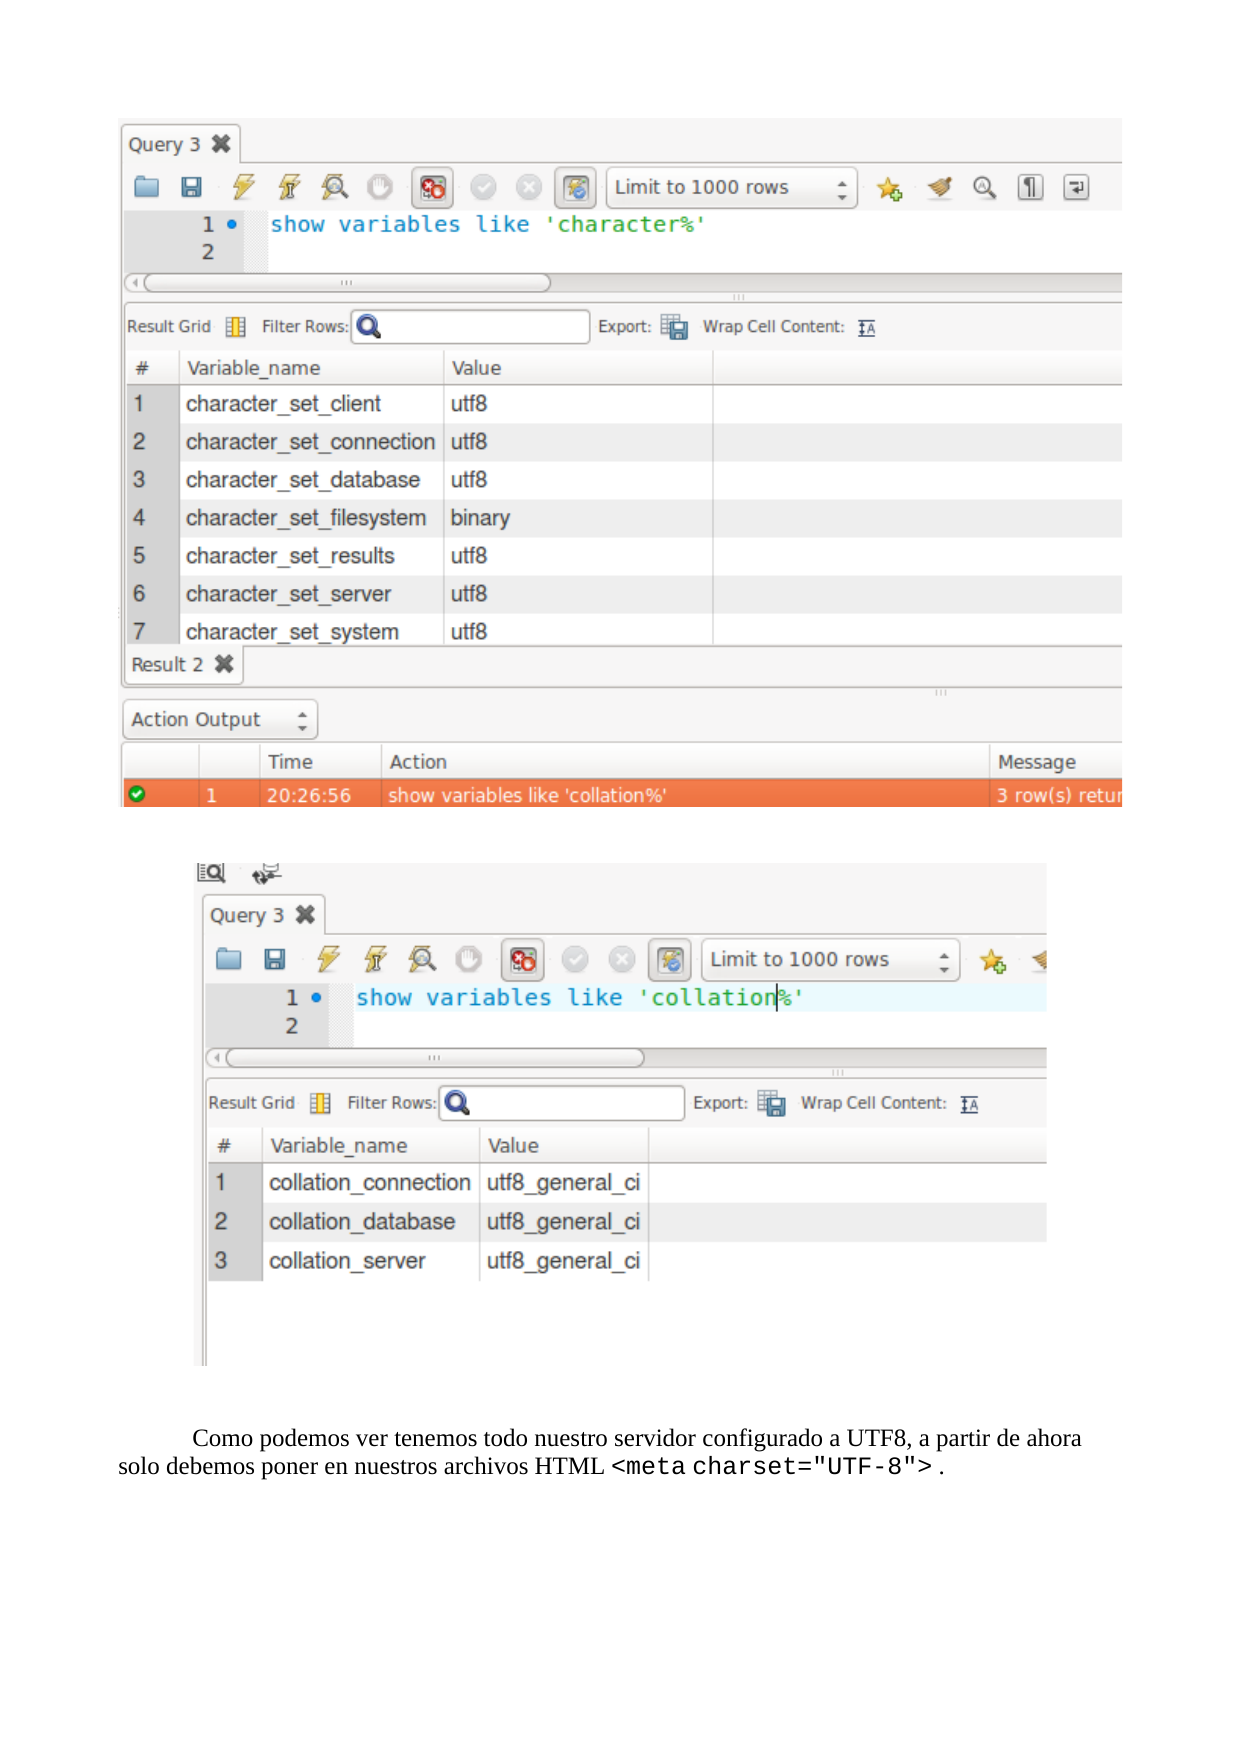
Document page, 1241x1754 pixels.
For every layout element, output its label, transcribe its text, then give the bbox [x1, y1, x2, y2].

picture [118, 118, 1123, 807]
picture [193, 863, 1047, 1366]
text Como podemos ver tenemos todo nuestro servidor configurado a UTF8, a partir de ahora solo debemos poner en nuestros archivos HTML <meta charset="UTF-8"> . [118, 1423, 1122, 1482]
